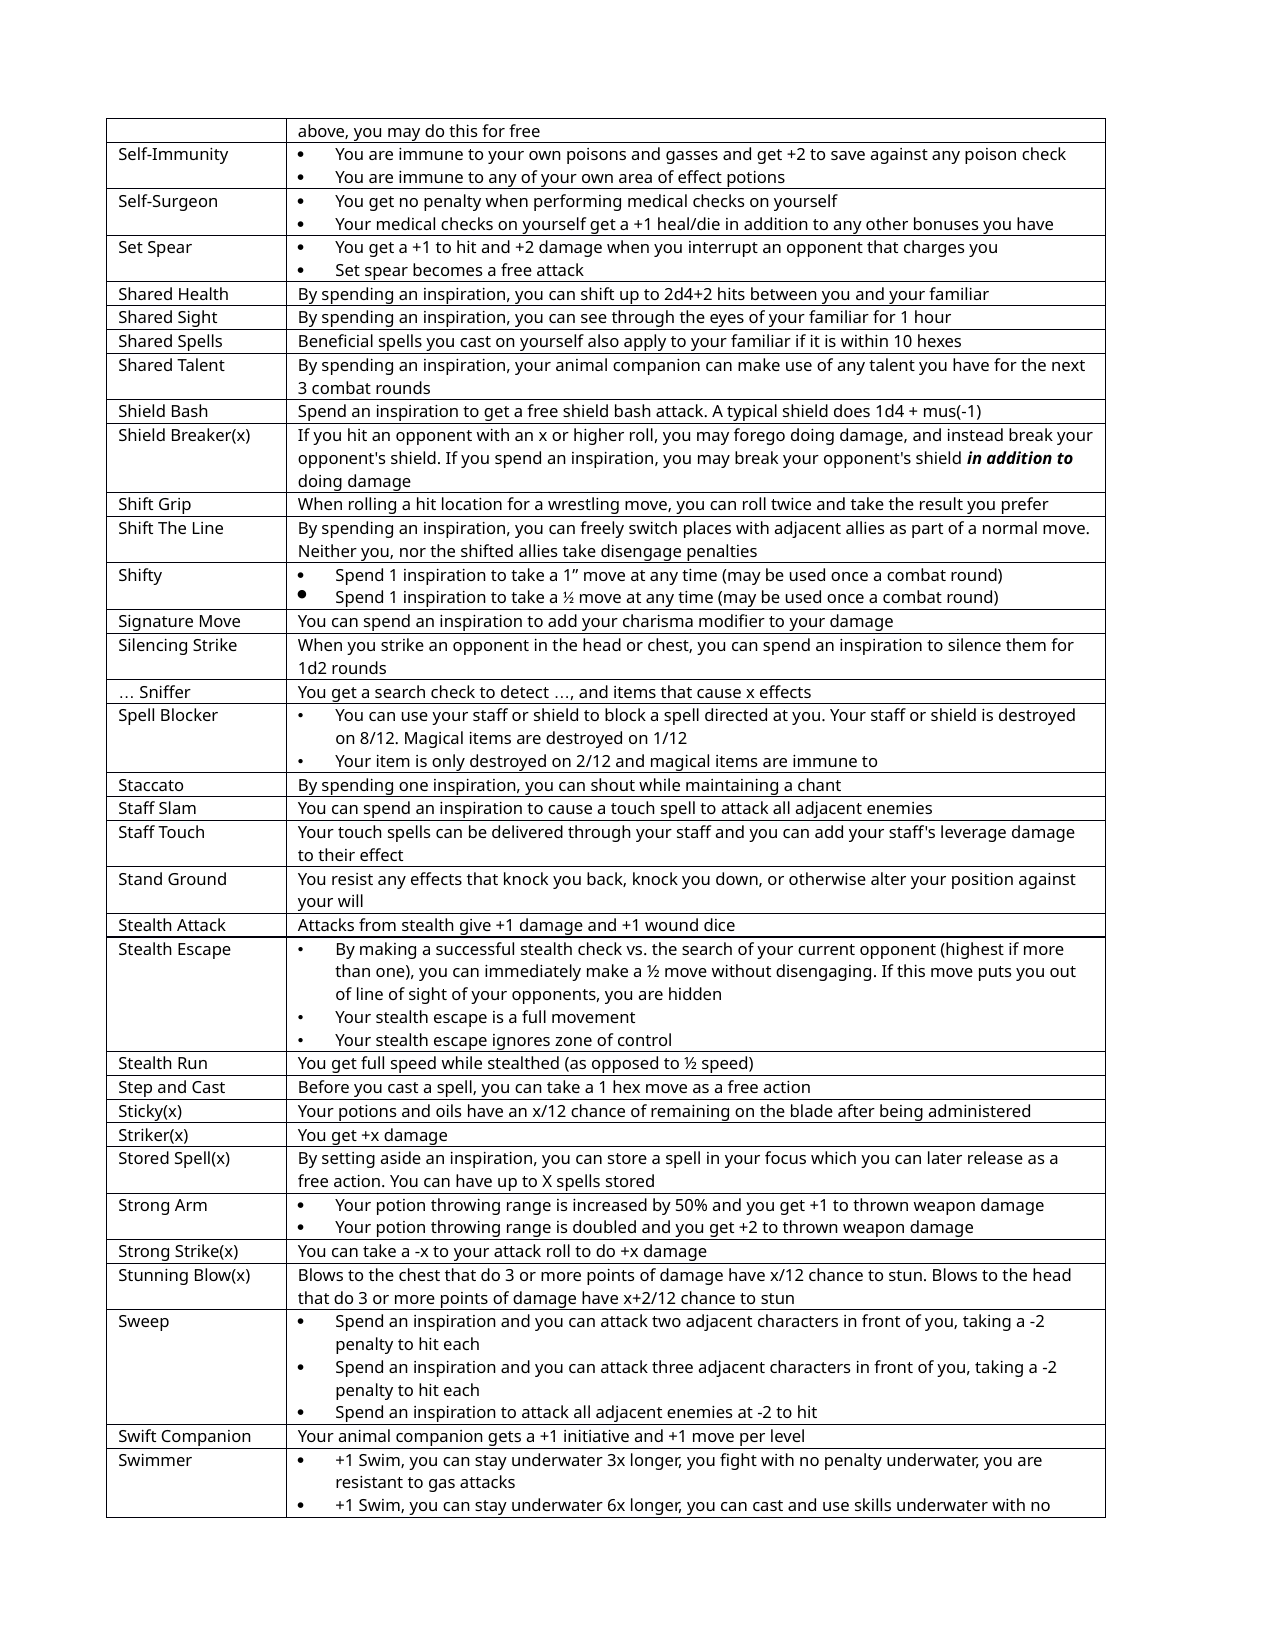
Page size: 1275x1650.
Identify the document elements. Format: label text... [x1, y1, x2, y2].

table_cell You get a search check to detect …, and items that cause x effects [287, 680, 1105, 703]
table_cell Stored Spell(x) [107, 1147, 286, 1192]
table_cell Shared Sight [107, 306, 286, 329]
table_cell Silencing Strike [107, 634, 286, 679]
table_cell Your potion throwing range is increased by 50% and you get +1 to thrown weapon damage Your potion throwing range is doubled and you get +2 to thrown weapon damage [287, 1194, 1105, 1239]
table_cell Shared Talent [107, 354, 286, 399]
table_cell Set Spear [107, 236, 286, 281]
table_cell Stand Ground [107, 867, 286, 913]
table_cell Self-Surgeon [107, 189, 286, 235]
table_cell By making a successful stealth check vs. the search of your current opponent (highest if more than one), you can immediately make a ½ move without disengaging. If this move puts you out of line of sight of your opponents, you are hidden Your stealth escape is a full movement Your stealth escape ignores zone of control [287, 938, 1105, 1051]
table_cell You get full speed while stealthed (as opposed to ½ speed) [287, 1052, 1105, 1075]
table_cell When you strike an opponent in the head or chest, you can spend an inspiration to silence them for 1d2 rounds [287, 634, 1105, 679]
table_cell Spend an inspiration to get a free shield bash attack. A typical shield does 1d4 + mus(-1) [287, 400, 1105, 423]
table_cell Spend an inspiration and you can attack two adjacent characters in front of you, taking a -2 penalty to hit each Spend an inspiration and you can attack three adjacent characters in front of you, taking a -2 penalty to hit each Spend an inspiration to attack all adjacent enemies at -2 to hit [287, 1310, 1105, 1424]
table_cell above, you may do this for free [287, 119, 1105, 142]
table_cell You are immune to your own poisons and gasses and get +2 to save against any poison check You are immune to any of your own area of effect potions [287, 143, 1105, 188]
table_cell Striker(x) [107, 1123, 286, 1146]
table_cell Sticky(x) [107, 1100, 286, 1122]
table_cell Shared Health [107, 282, 286, 305]
table_cell Staccato [107, 773, 286, 796]
table_cell By spending an inspiration, you can shift up to 2d4+2 hits between you and your familiar [287, 282, 1105, 305]
table_cell Shift The Line [107, 517, 286, 562]
table_cell Swimmer [107, 1449, 286, 1517]
table_cell Attacks from stealth give +1 damage and +1 wound dice [287, 914, 1105, 936]
table_cell You get +x damage [287, 1123, 1105, 1146]
table_cell Spell Blocker [107, 704, 286, 772]
table_cell You get no penalty when performing medical checks on yourself Your medical checks on yourself get a +1 heal/die in addition to any other bonuses you have [287, 189, 1105, 235]
table_cell By spending an inspiration, you can freely switch places with adjacent allies as part of a normal move. Neither you, nor the shifted allies take disengage penalties [287, 517, 1105, 562]
table_cell Staff Slam [107, 797, 286, 820]
table_cell By spending one inspiration, you can shout while maintaining a chant [287, 773, 1105, 796]
table_cell By spending an inspiration, you can see through the eyes of your familiar for 1 hour [287, 306, 1105, 329]
table_cell Stealth Escape [107, 938, 286, 1051]
table_cell When rolling a hit location for a wrestling move, you can roll twice and take the result you prefer [287, 493, 1105, 516]
table_cell You can spend an inspiration to add your charisma modifier to your damage [287, 610, 1105, 633]
table_cell Shifty [107, 563, 286, 609]
table_cell +1 Swim, you can stay underwater 3x longer, you fight with no penalty underwater, you are resistant to gas attacks +1 Swim, you can stay underwater 6x longer, you can cast and use skills underwater with no [287, 1449, 1105, 1517]
table_cell Shield Breaker(x) [107, 424, 286, 492]
table_cell Signature Move [107, 610, 286, 633]
table_cell [107, 119, 286, 142]
table_cell Before you cast a spell, you can take a 1 hex move as a free action [287, 1076, 1105, 1098]
table_cell Self-Immunity [107, 143, 286, 188]
table_cell Your potions and oils have an x/12 chance of remaining on the blade after being administered [287, 1100, 1105, 1122]
table_cell Step and Cast [107, 1076, 286, 1098]
table_cell You get a +1 to hit and +2 damage when you interrupt an opponent that charges you Set spear becomes a free attack [287, 236, 1105, 281]
table_cell Strong Strike(x) [107, 1240, 286, 1263]
table_cell You resist any effects that knock you back, knock you down, or otherwise alter your position against your will [287, 867, 1105, 913]
table_cell If you hit an opponent with an x or higher roll, you may forego doing damage, and instead break your opponent's shield. If you spend an inspiration, you may break your opponent's shield in addition to doing damage [287, 424, 1105, 492]
table_cell By spending an inspiration, your animal companion can make use of any talent you have for the next 3 combat rounds [287, 354, 1105, 399]
table_cell Your touch spells can be delivered through your staff and you can add your staff's leverage damage to their effect [287, 821, 1105, 866]
table_cell … Sniffer [107, 680, 286, 703]
table_cell Shared Spells [107, 330, 286, 352]
table_cell Beneficial spells you cast on yourself also apply to your familiar if it is within 10 hexes [287, 330, 1105, 352]
table_cell You can spend an inspiration to cause a touch spell to attack all adjacent enemies [287, 797, 1105, 820]
table_cell You can use your staff or shield to block a spell directed at you. Your staff or shield is destroyed on 8/12. Magical items are destroyed on 1/12 Your item is only destroyed on 2/12 and magical items are immune to [287, 704, 1105, 772]
table_cell Strong Arm [107, 1194, 286, 1239]
table_cell Spend 1 inspiration to take a 1” move at any time (may be used once a combat round) Spend 1 inspiration to take a ½ move at any time (may be used once a combat round) [287, 563, 1105, 609]
table_cell Stealth Attack [107, 914, 286, 936]
table_cell Shift Grip [107, 493, 286, 516]
table_cell Stealth Run [107, 1052, 286, 1075]
table_cell Blows to the chest that do 3 or more points of damage have x/12 chance to stun. Blows to the head that do 3 or more points of damage have x+2/12 chance to stun [287, 1264, 1105, 1309]
table_cell You can take a -x to your attack roll to do +x damage [287, 1240, 1105, 1263]
table_cell By setting aside an inspiration, you can store a spell in your focus which you can later release as a free action. You can have up to X spells stored [287, 1147, 1105, 1192]
table_cell Shield Bash [107, 400, 286, 423]
table_cell Swift Companion [107, 1425, 286, 1447]
table_cell Sweep [107, 1310, 286, 1424]
table_cell Stunning Blow(x) [107, 1264, 286, 1309]
table_cell Your animal companion gets a +1 initiative and +1 move per level [287, 1425, 1105, 1447]
table_cell Staff Touch [107, 821, 286, 866]
